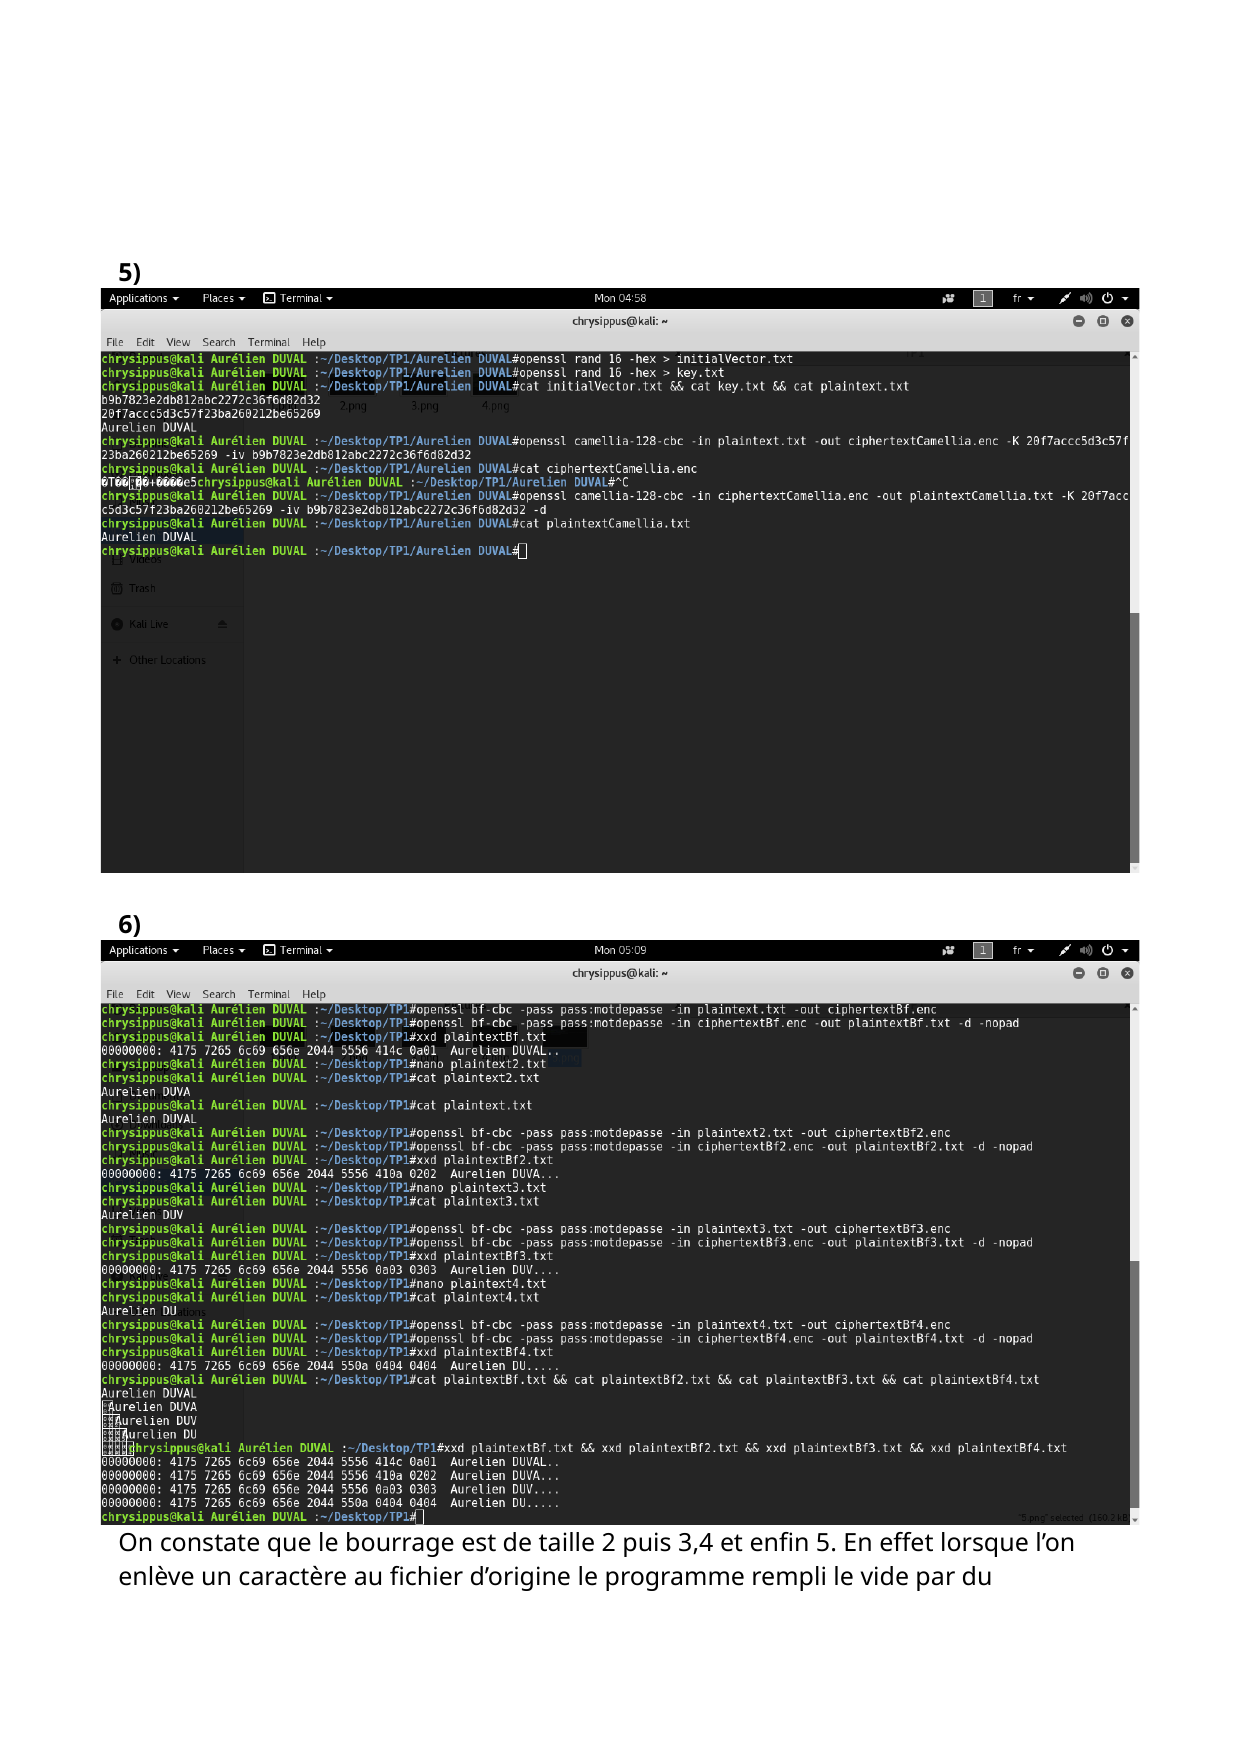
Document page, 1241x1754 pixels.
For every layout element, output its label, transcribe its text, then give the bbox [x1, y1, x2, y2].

text On constate que le bourrage est de taille 2 puis 3,4 et enfin 5. En effet lorsque l’on enlève un caractère au fichier d’origine le programme rempli le vide par du [118, 1525, 1122, 1593]
text 6) [118, 906, 1122, 940]
picture [100, 940, 1140, 1525]
picture [100, 288, 1140, 873]
text 5) [118, 254, 1122, 288]
